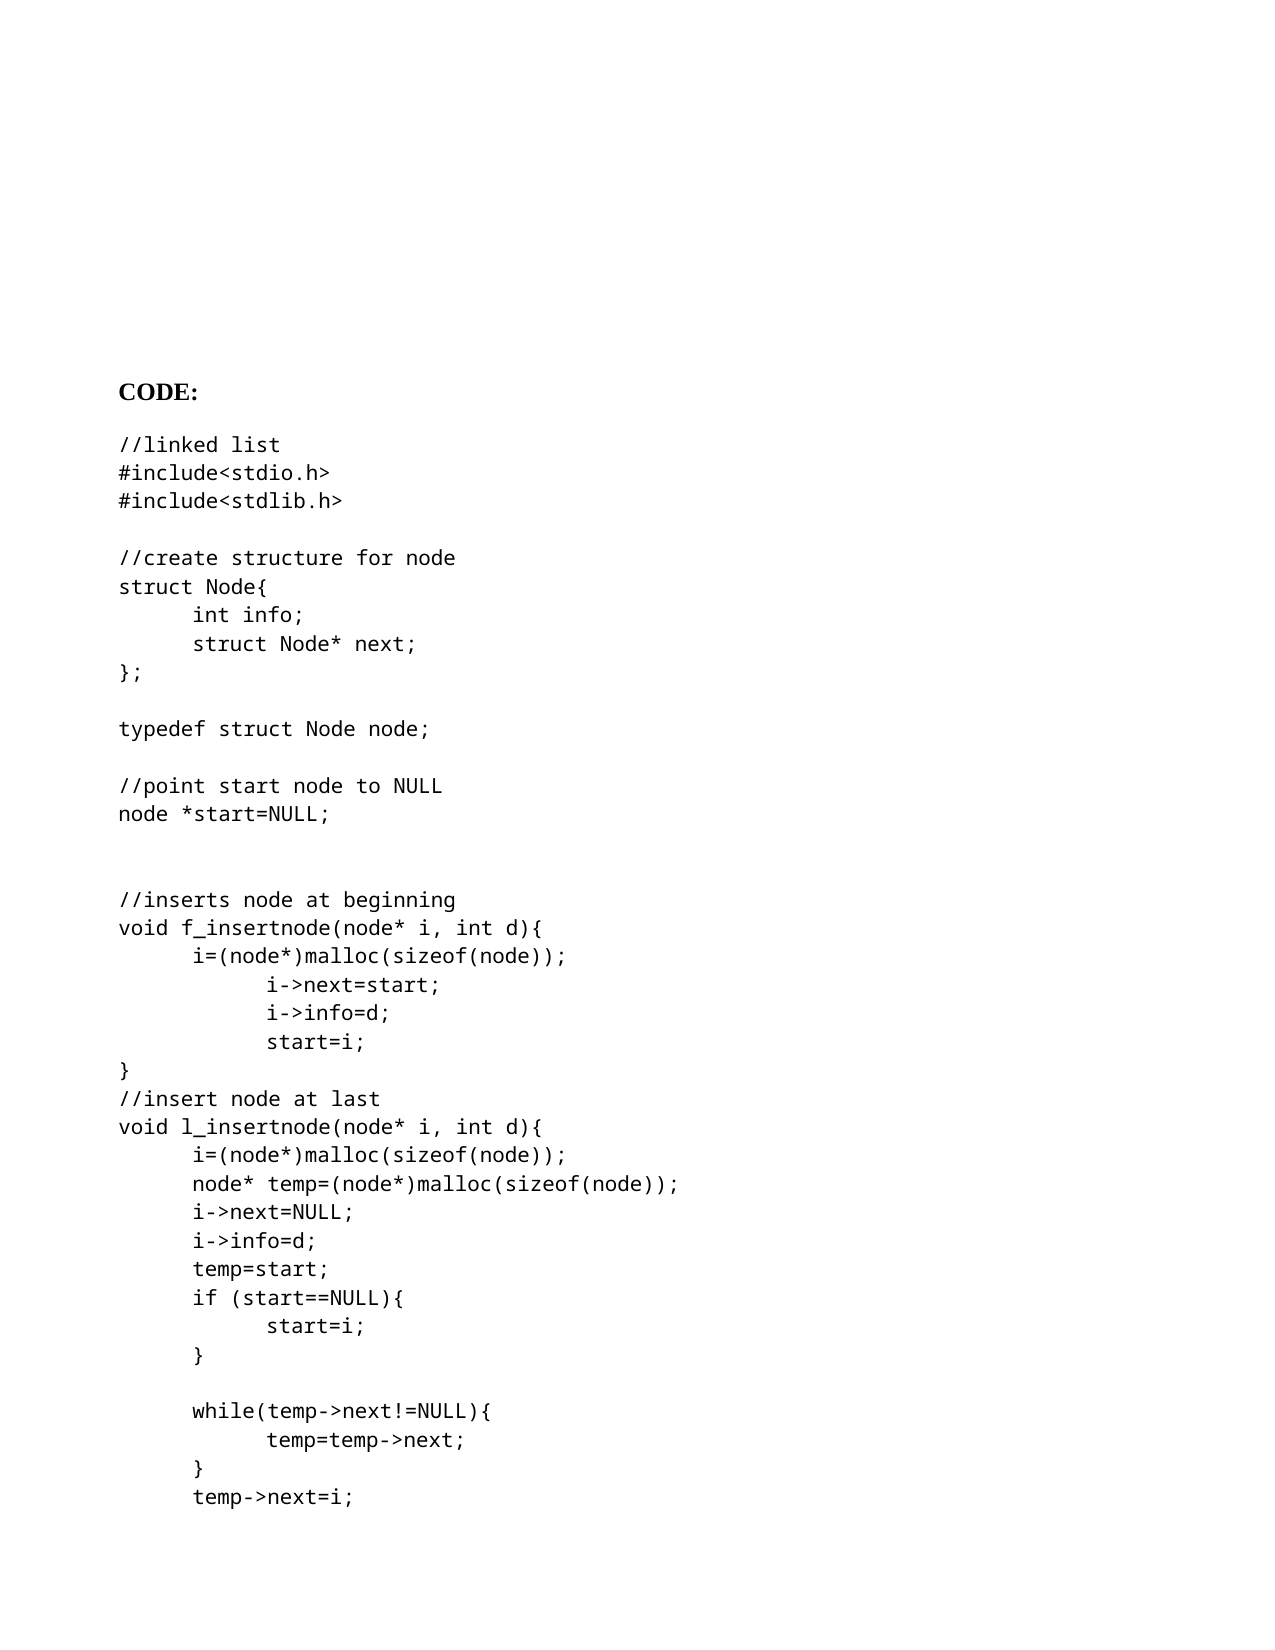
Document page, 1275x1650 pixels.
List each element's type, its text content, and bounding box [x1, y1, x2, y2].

text //insert node at last [118, 1084, 1157, 1112]
text //inserts node at beginning [118, 885, 1157, 913]
text if (start==NULL){ [118, 1283, 1157, 1311]
text i->next=NULL; [118, 1197, 1157, 1226]
text //linked list [118, 430, 1157, 458]
text //point start node to NULL [118, 771, 1157, 799]
text } [118, 1340, 1157, 1368]
text }; [118, 657, 1157, 686]
text struct Node* next; [118, 629, 1157, 657]
text #include<stdlib.h> [118, 487, 1157, 515]
text temp=start; [118, 1254, 1157, 1283]
text i=(node*)malloc(sizeof(node)); [118, 942, 1157, 970]
text temp->next=i; [118, 1482, 1157, 1510]
text i=(node*)malloc(sizeof(node)); [118, 1141, 1157, 1169]
text start=i; [118, 1311, 1157, 1340]
text } [118, 1055, 1157, 1084]
text typedef struct Node node; [118, 714, 1157, 742]
text //create structure for node [118, 543, 1157, 572]
text node *start=NULL; [118, 799, 1157, 828]
text #include<stdio.h> [118, 458, 1157, 487]
text struct Node{ [118, 572, 1157, 600]
text int info; [118, 600, 1157, 629]
text CODE: [118, 377, 1157, 406]
text start=i; [118, 1027, 1157, 1055]
text temp=temp->next; [118, 1425, 1157, 1453]
text void l_insertnode(node* i, int d){ [118, 1112, 1157, 1141]
text } [118, 1453, 1157, 1482]
text i->next=start; [118, 970, 1157, 998]
text i->info=d; [118, 1226, 1157, 1254]
text while(temp->next!=NULL){ [118, 1397, 1157, 1425]
text i->info=d; [118, 998, 1157, 1027]
text void f_insertnode(node* i, int d){ [118, 913, 1157, 942]
text node* temp=(node*)malloc(sizeof(node)); [118, 1169, 1157, 1197]
